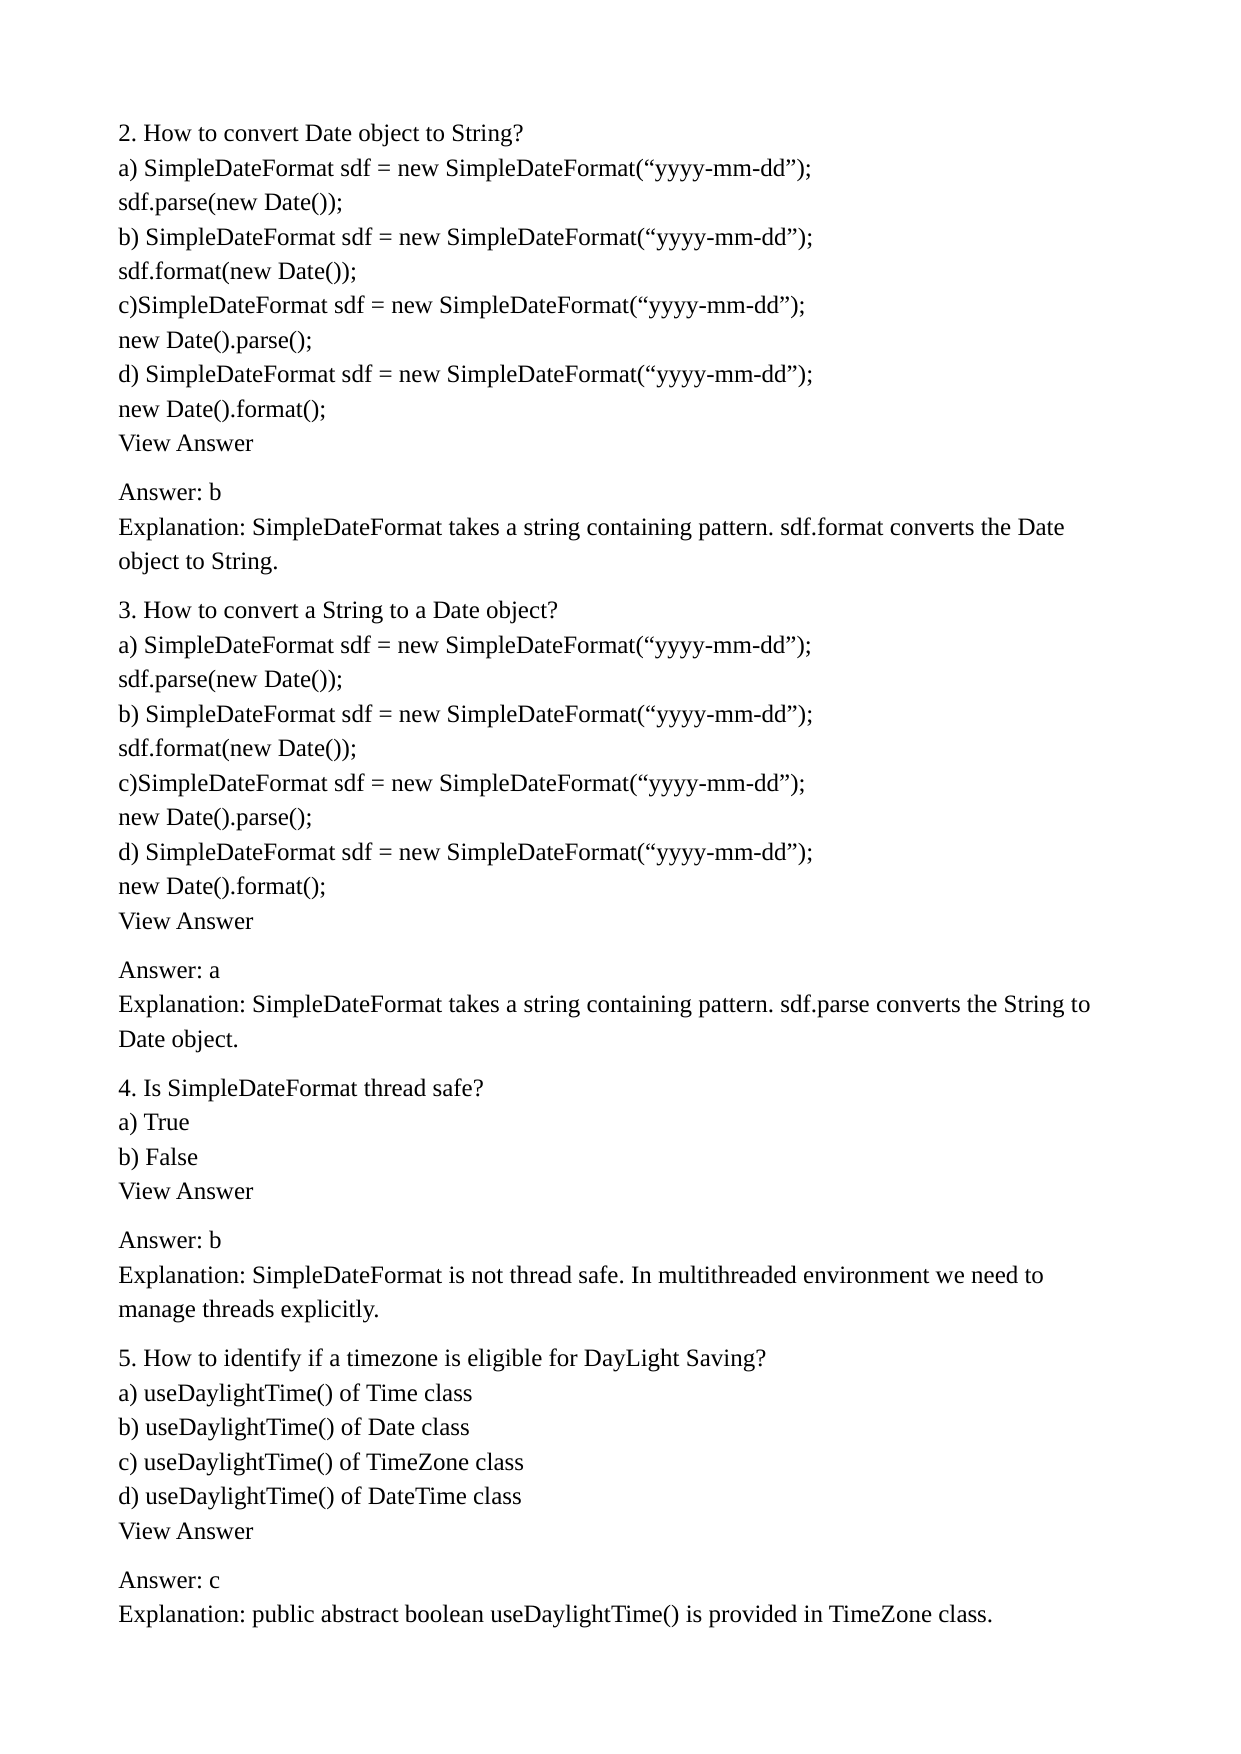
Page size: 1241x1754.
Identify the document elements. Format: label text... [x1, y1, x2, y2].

text Answer: b Explanation: SimpleDateFormat is not thread safe. In multithreaded environment we need to manage threads explicitly. [118, 1225, 1122, 1323]
text 2. How to convert Date object to String? a) SimpleDateFormat sdf = new SimpleDateFormat(“yyyy-mm-dd”); sdf.parse(new Date()); b) SimpleDateFormat sdf = new SimpleDateFormat(“yyyy-mm-dd”); sdf.format(new Date()); c)SimpleDateFormat sdf = new SimpleDateFormat(“yyyy-mm-dd”); new Date().parse(); d) SimpleDateFormat sdf = new SimpleDateFormat(“yyyy-mm-dd”); new Date().format(); View Answer [118, 118, 1122, 457]
text Answer: a Explanation: SimpleDateFormat takes a string containing pattern. sdf.parse converts the String to Date object. [118, 955, 1122, 1053]
text 5. How to identify if a timezone is eligible for DayLight Saving? a) useDaylightTime() of Time class b) useDaylightTime() of Date class c) useDaylightTime() of TimeZone class d) useDaylightTime() of DateTime class View Answer [118, 1343, 1122, 1544]
text 4. Is SimpleDateFormat thread safe? a) True b) False View Answer [118, 1073, 1122, 1205]
text Answer: b Explanation: SimpleDateFormat takes a string containing pattern. sdf.format converts the Date object to String. [118, 477, 1122, 575]
text 3. How to convert a String to a Date object? a) SimpleDateFormat sdf = new SimpleDateFormat(“yyyy-mm-dd”); sdf.parse(new Date()); b) SimpleDateFormat sdf = new SimpleDateFormat(“yyyy-mm-dd”); sdf.format(new Date()); c)SimpleDateFormat sdf = new SimpleDateFormat(“yyyy-mm-dd”); new Date().parse(); d) SimpleDateFormat sdf = new SimpleDateFormat(“yyyy-mm-dd”); new Date().format(); View Answer [118, 596, 1122, 934]
text Answer: c Explanation: public abstract boolean useDaylightTime() is provided in TimeZone class. [118, 1565, 1122, 1628]
